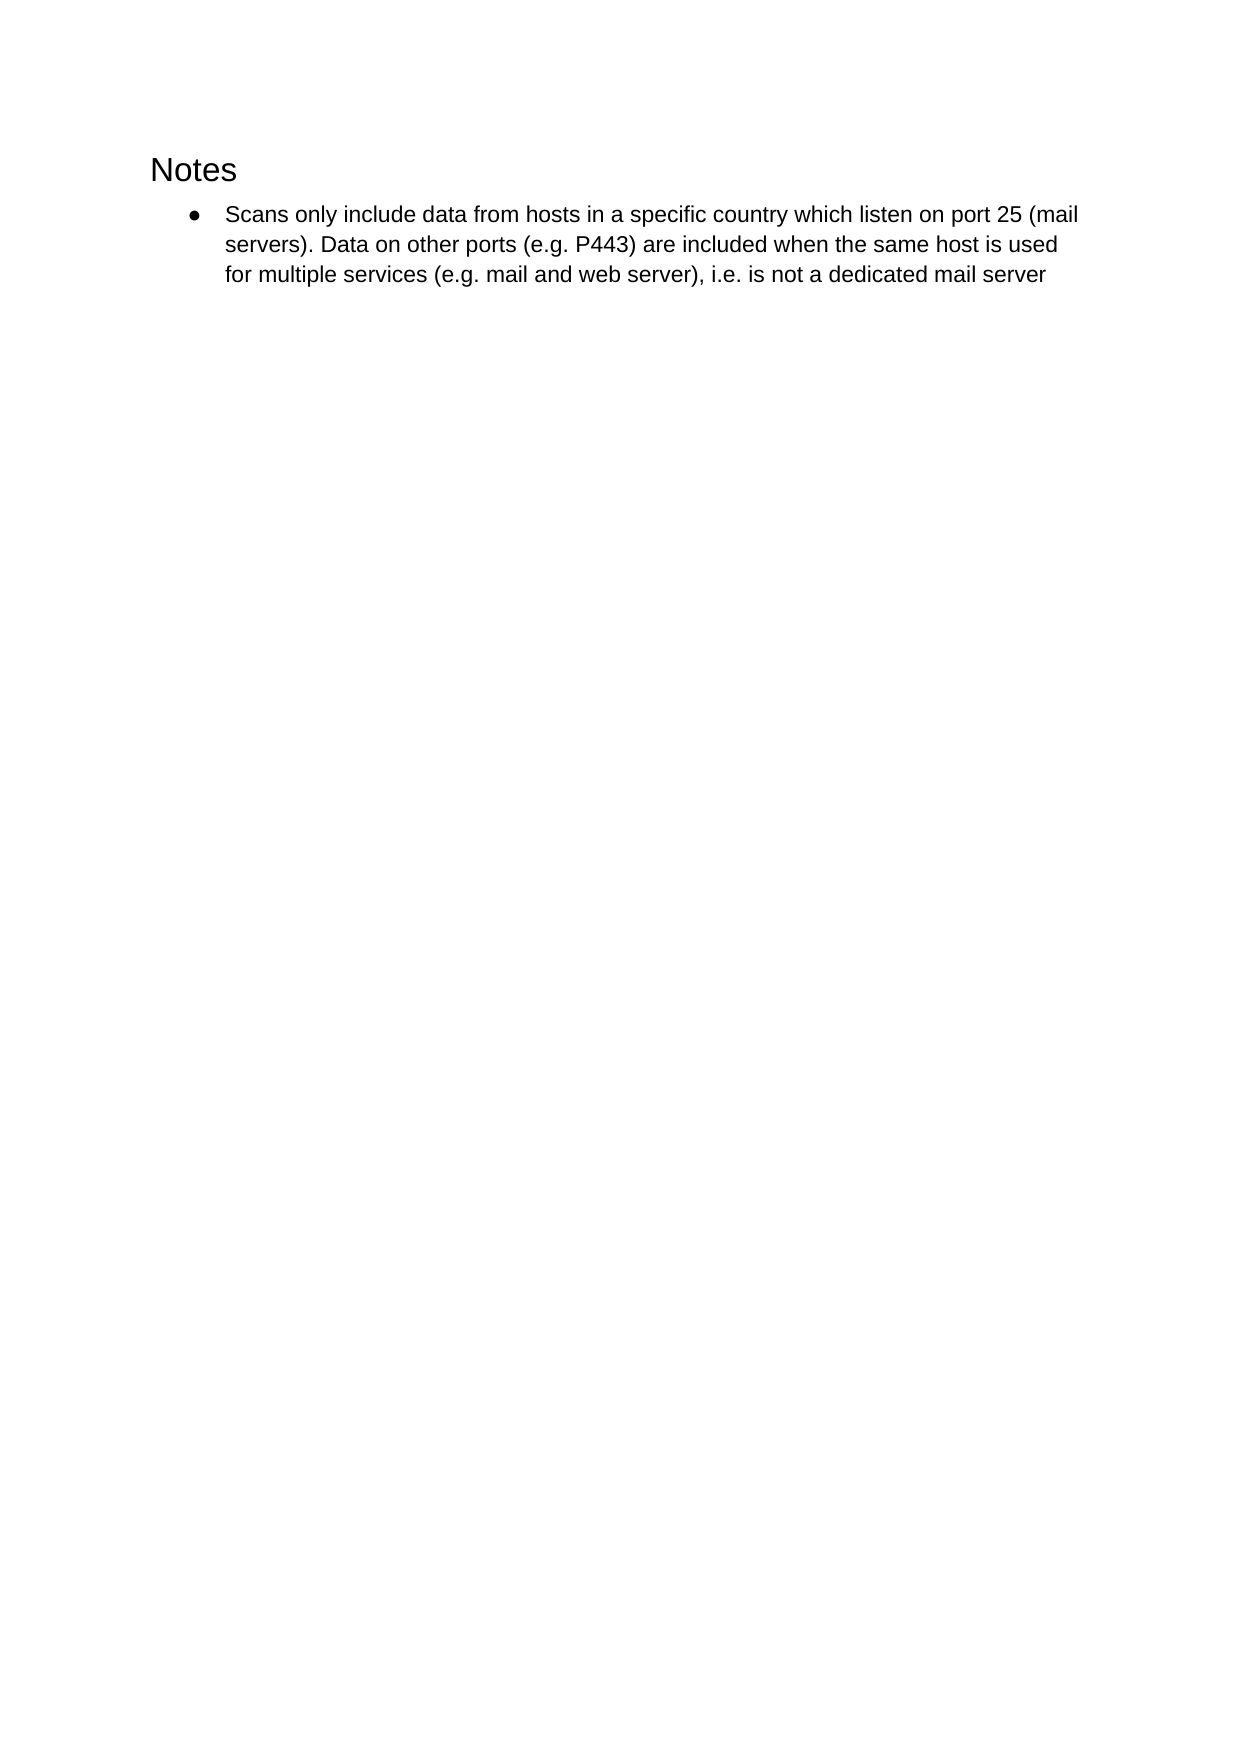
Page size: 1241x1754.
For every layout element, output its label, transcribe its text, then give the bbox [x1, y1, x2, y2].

list Scans only include data from hosts in a specific country which listen on port 25 (mail servers). Data on other ports (e.g. P443) are included when the same host is used for multiple services (e.g. mail and web server), i.e. is not a dedicated mail server [187, 201, 1090, 288]
subtitle Notes [150, 150, 1090, 188]
